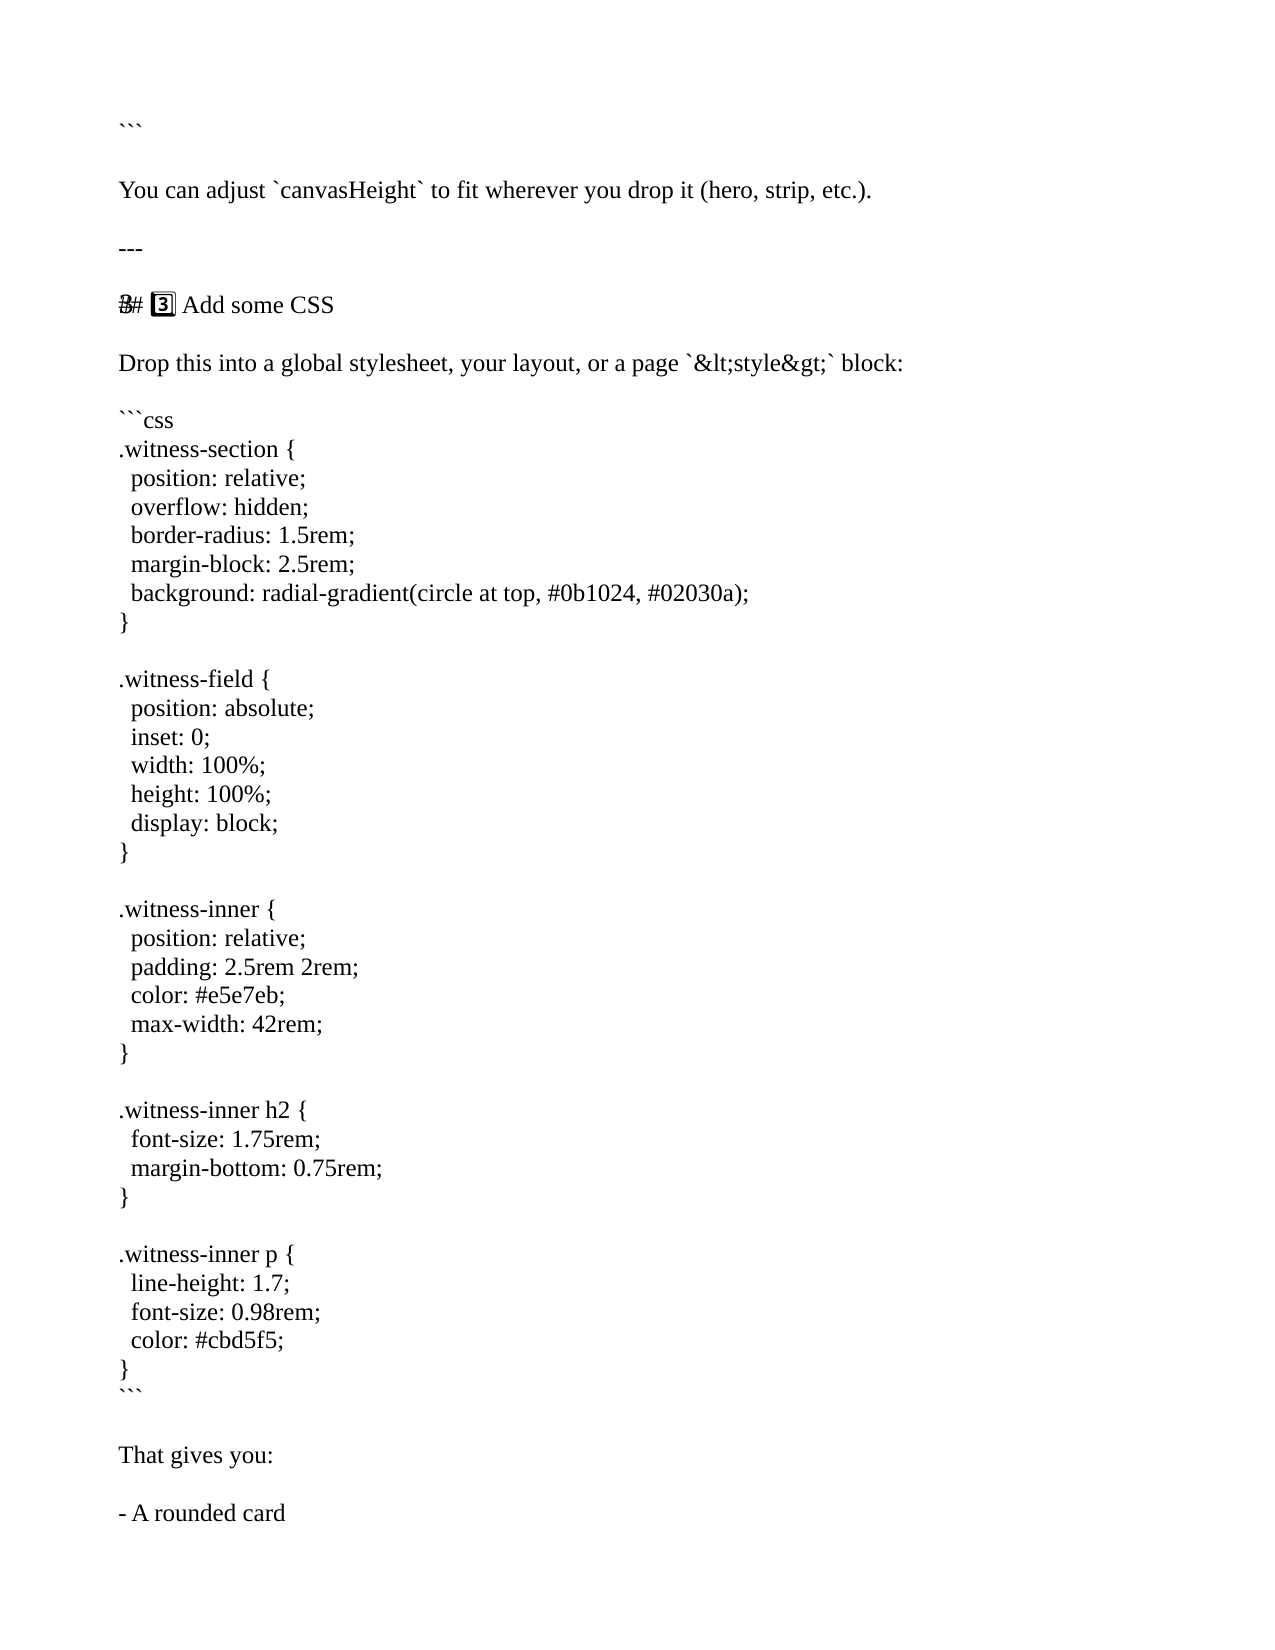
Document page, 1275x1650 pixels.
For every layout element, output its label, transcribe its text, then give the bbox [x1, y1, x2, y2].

text margin-block: 2.5rem; [118, 549, 1157, 578]
text font-size: 1.75rem; [118, 1124, 1157, 1153]
text ## 3️⃣ Add some CSS [118, 291, 1157, 319]
text background: radial-gradient(circle at top, #0b1024, #02030a); [118, 578, 1157, 607]
text color: #cbd5f5; [118, 1326, 1157, 1354]
text max-width: 42rem; [118, 1009, 1157, 1038]
text border-radius: 1.5rem; [118, 521, 1157, 549]
text overflow: hidden; [118, 492, 1157, 521]
text line-height: 1.7; [118, 1268, 1157, 1297]
text Drop this into a global stylesheet, your layout, or a page `&lt;style&gt;` block: [118, 348, 1157, 377]
text ``` [118, 118, 1157, 147]
text You can adjust `canvasHeight` to fit wherever you drop it (hero, strip, etc.). [118, 176, 1157, 204]
text That gives you: [118, 1441, 1157, 1469]
text .witness-inner h2 { [118, 1096, 1157, 1124]
text position: relative; [118, 463, 1157, 492]
text inset: 0; [118, 722, 1157, 751]
text width: 100%; [118, 751, 1157, 779]
text position: relative; [118, 923, 1157, 952]
text .witness-inner { [118, 894, 1157, 923]
text ``` [118, 1383, 1157, 1412]
text } [118, 837, 1157, 866]
text height: 100%; [118, 779, 1157, 808]
text } [118, 1038, 1157, 1067]
text --- [118, 233, 1157, 262]
text .witness-section { [118, 434, 1157, 463]
text display: block; [118, 808, 1157, 837]
text font-size: 0.98rem; [118, 1297, 1157, 1326]
text padding: 2.5rem 2rem; [118, 952, 1157, 981]
text .witness-field { [118, 664, 1157, 693]
text } [118, 1182, 1157, 1211]
text } [118, 607, 1157, 636]
text position: absolute; [118, 693, 1157, 722]
text } [118, 1354, 1157, 1383]
text color: #e5e7eb; [118, 981, 1157, 1009]
text - A rounded card [118, 1498, 1157, 1527]
text ```css [118, 406, 1157, 434]
text margin-bottom: 0.75rem; [118, 1153, 1157, 1182]
text .witness-inner p { [118, 1239, 1157, 1268]
